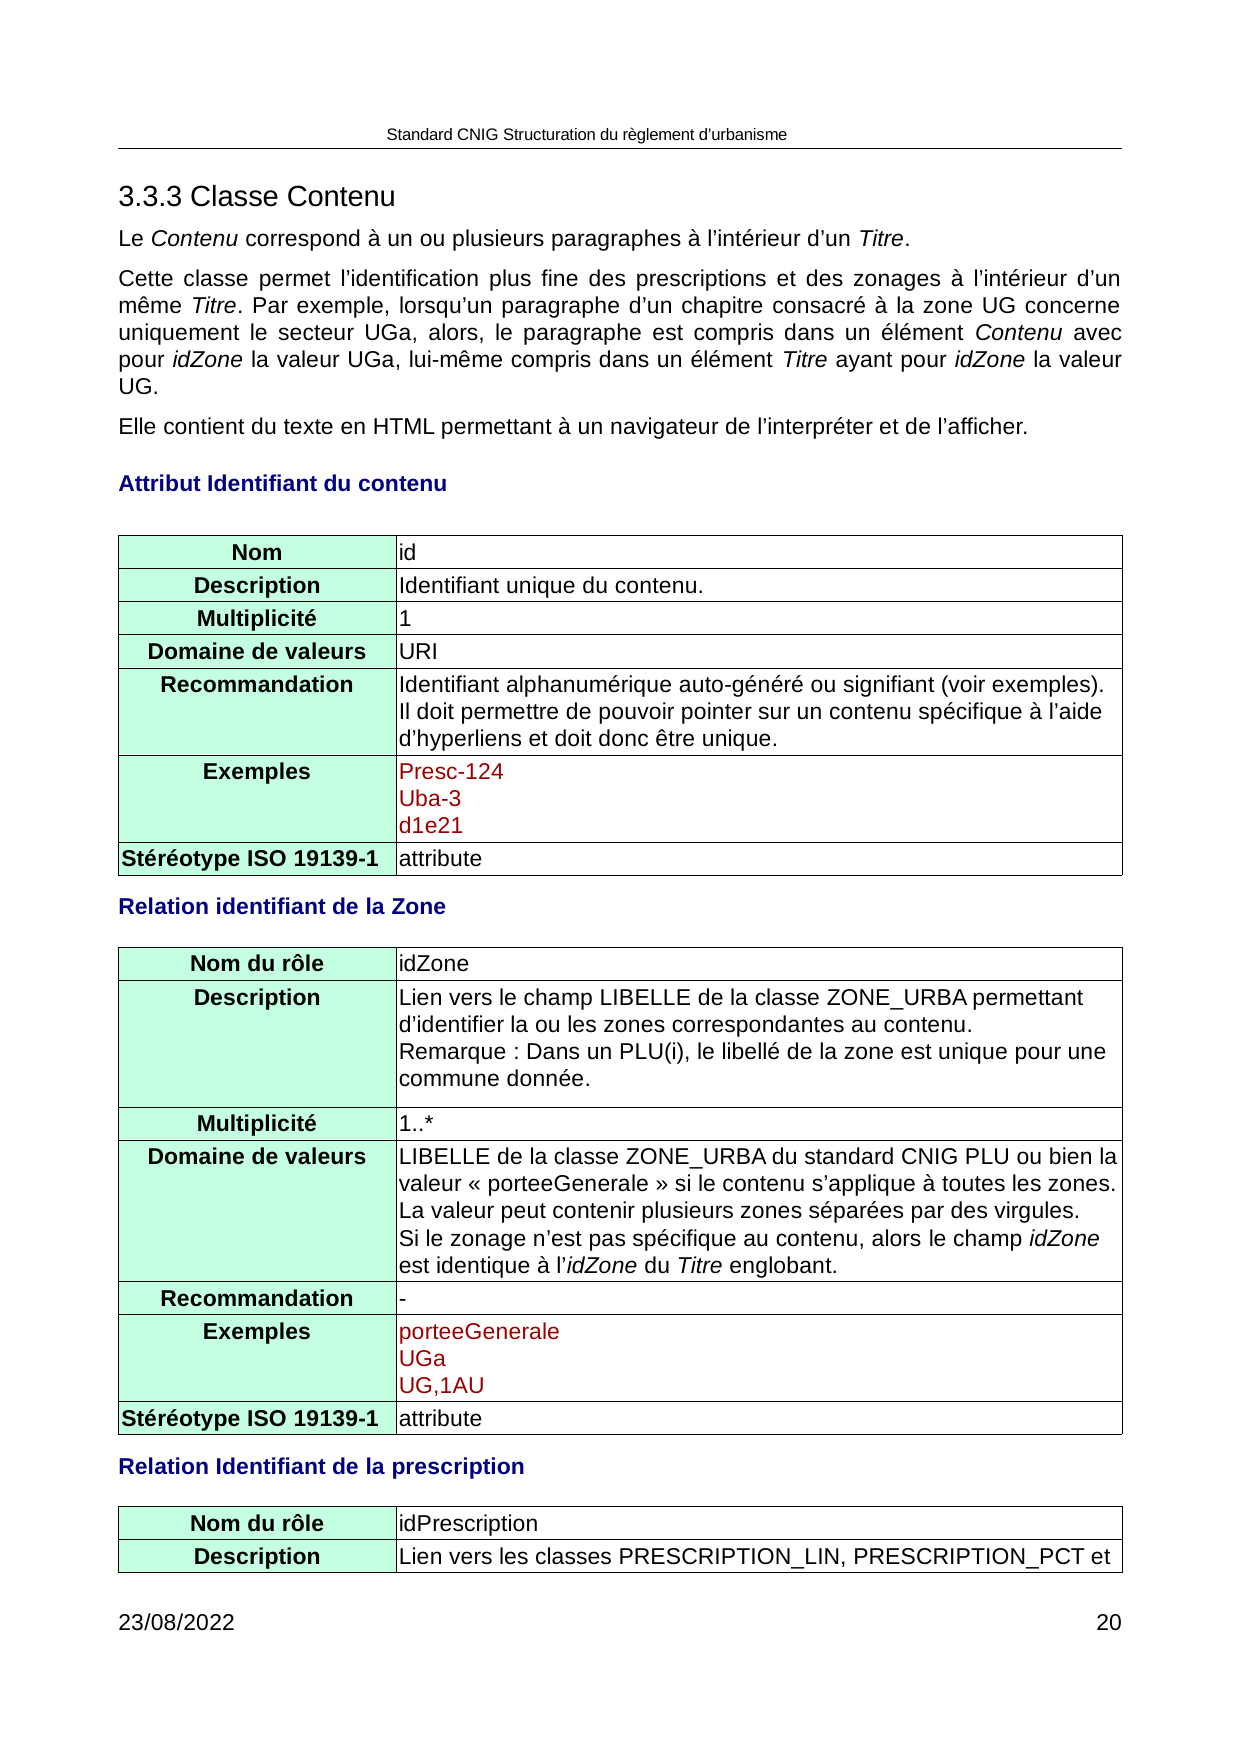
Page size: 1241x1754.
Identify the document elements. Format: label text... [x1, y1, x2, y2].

table_cell Description [119, 1540, 396, 1572]
subtitle Relation identifiant de la Zone [118, 893, 1122, 920]
table_header id [397, 536, 1122, 568]
table_cell Identifiant alphanumérique auto-généré ou signifiant (voir exemples). Il doit permettre de pouvoir pointer sur un contenu spécifique à l’aide d’hyperliens et doit donc être unique. [397, 669, 1122, 754]
table_header idPrescription [397, 1507, 1122, 1539]
subtitle Relation Identifiant de la prescription [118, 1452, 1122, 1479]
table_cell attribute [397, 843, 1122, 875]
table_cell Lien vers le champ LIBELLE de la classe ZONE_URBA permettant d’identifier la ou les zones correspondantes au contenu. Remarque : Dans un PLU(i), le libellé de la zone est unique pour une commune donnée. [397, 981, 1122, 1107]
table_cell Lien vers les classes PRESCRIPTION_LIN, PRESCRIPTION_PCT et [397, 1540, 1122, 1572]
table_cell Recommandation [119, 1282, 396, 1314]
table_cell Stéréotype ISO 19139-1 [119, 843, 396, 875]
table_cell attribute [397, 1402, 1122, 1434]
table_cell Multiplicité [119, 602, 396, 634]
table_cell Domaine de valeurs [119, 635, 396, 667]
table_cell porteeGenerale UGa UG,1AU [397, 1315, 1122, 1401]
table_cell Exemples [119, 1315, 396, 1401]
table_cell URI [397, 635, 1122, 667]
subtitle Attribut Identifiant du contenu [118, 469, 1122, 496]
table_cell Stéréotype ISO 19139-1 [119, 1402, 396, 1434]
table_cell Recommandation [119, 669, 396, 754]
table_cell Multiplicité [119, 1108, 396, 1139]
subtitle 3.3.3 Classe Contenu [118, 178, 1122, 212]
table_header Nom du rôle [119, 1507, 396, 1539]
table_cell Presc-124 Uba-3 d1e21 [397, 756, 1122, 842]
table_cell 1 [397, 602, 1122, 634]
table_header Nom [119, 536, 396, 568]
table_cell Domaine de valeurs [119, 1141, 396, 1281]
table_header idZone [397, 948, 1122, 980]
table_cell 1..* [397, 1108, 1122, 1139]
table_cell Exemples [119, 756, 396, 842]
table_header Nom du rôle [119, 948, 396, 980]
text Elle contient du texte en HTML permettant à un navigateur de l’interpréter et de l’afficher. [118, 412, 1122, 439]
table_cell Description [119, 569, 396, 601]
text Cette classe permet l’identification plus fine des prescriptions et des zonages à l’intérieur d’un même Titre. Par exemple, lorsqu’un paragraphe d’un chapitre consacré à la zone UG concerne uniquement le secteur UGa, alors, le paragraphe est compris dans un élément Contenu avec pour idZone la valeur UGa, lui-même compris dans un élément Titre ayant pour idZone la valeur UG. [118, 264, 1122, 399]
table_cell Description [119, 981, 396, 1107]
table_cell Identifiant unique du contenu. [397, 569, 1122, 601]
text Le Contenu correspond à un ou plusieurs paragraphes à l’intérieur d’un Titre. [118, 224, 1122, 252]
table_cell LIBELLE de la classe ZONE_URBA du standard CNIG PLU ou bien la valeur « porteeGenerale » si le contenu s’applique à toutes les zones. La valeur peut contenir plusieurs zones séparées par des virgules. Si le zonage n’est pas spécifique au contenu, alors le champ idZone est identique à l’idZone du Titre englobant. [397, 1141, 1122, 1281]
table_cell - [397, 1282, 1122, 1314]
